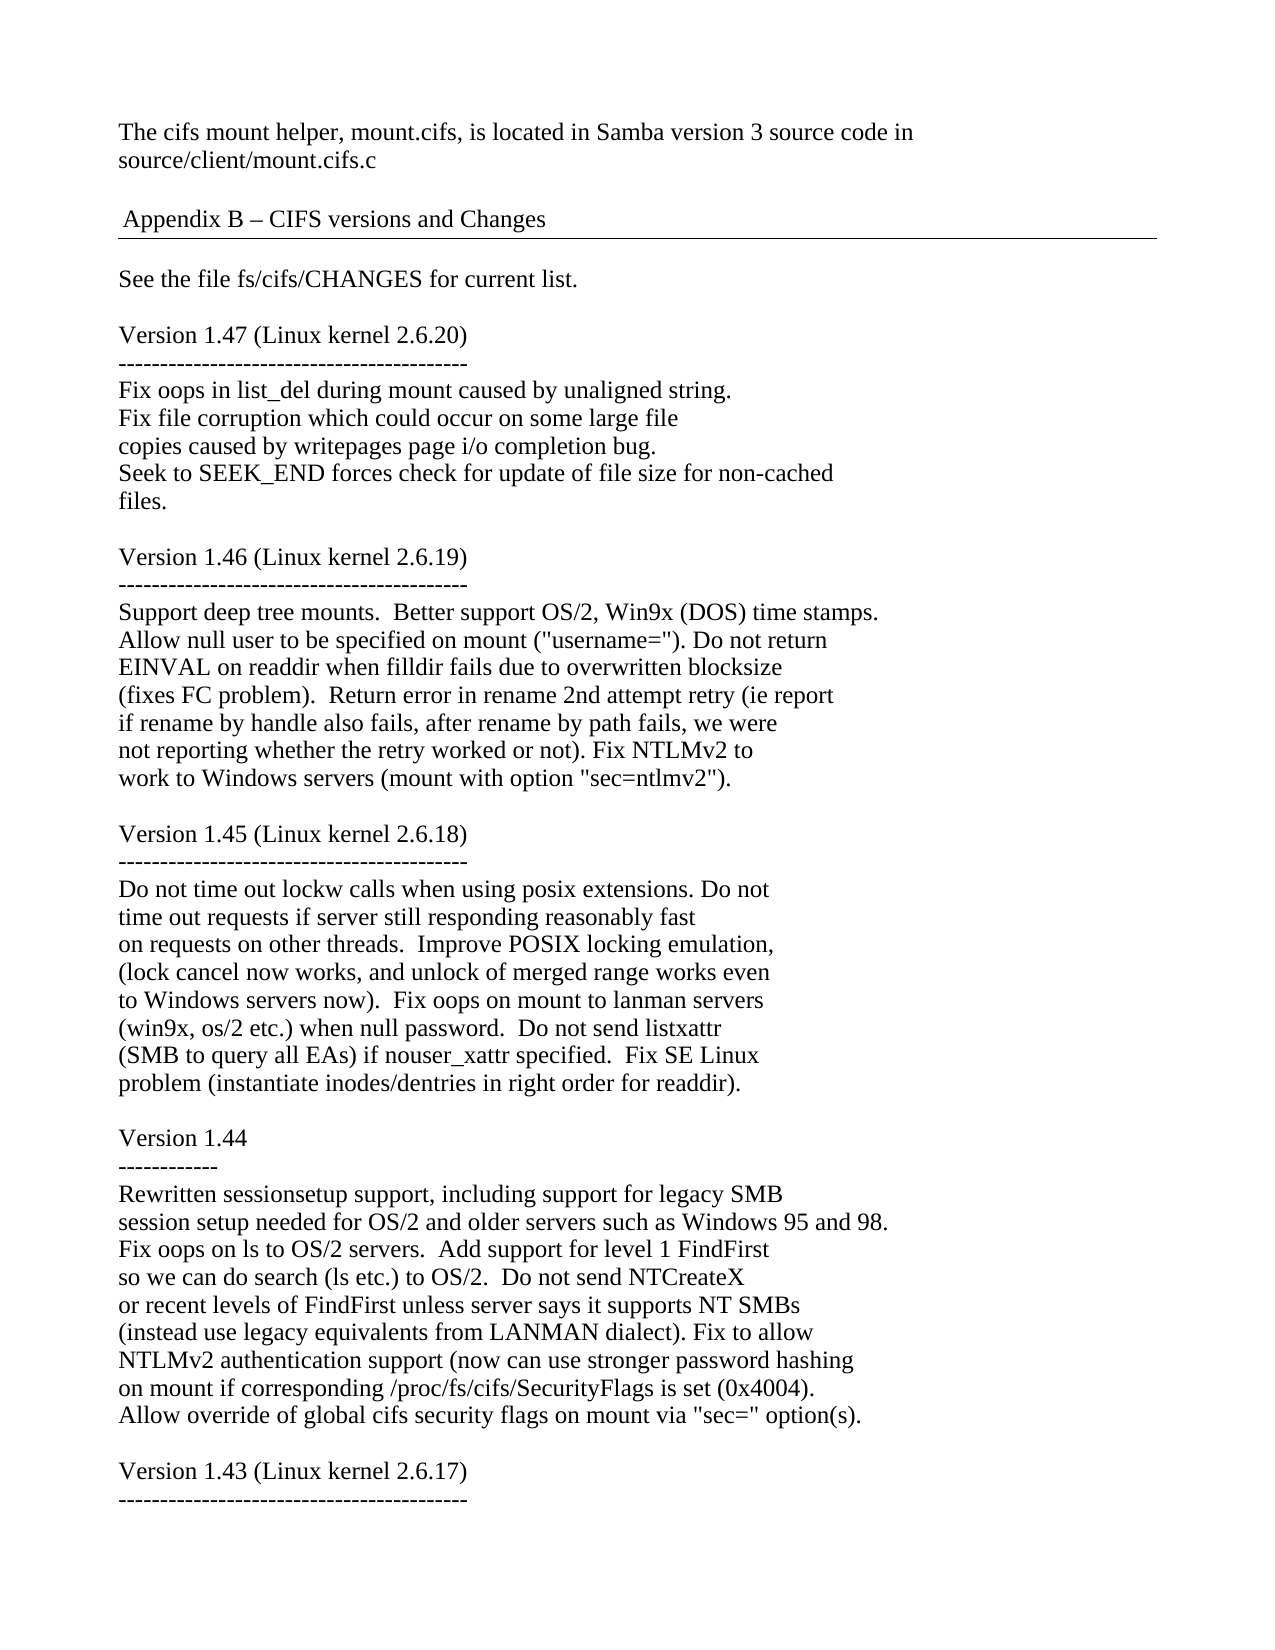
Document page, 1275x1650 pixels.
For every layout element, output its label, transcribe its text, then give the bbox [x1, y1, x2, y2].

text NTLMv2 authentication support (now can use stronger password hashing [118, 1346, 1157, 1374]
text (lock cancel now works, and unlock of merged range works even [118, 958, 1157, 986]
text ------------------------------------------ [118, 349, 1157, 376]
text not reporting whether the retry worked or not). Fix NTLMv2 to [118, 737, 1157, 764]
text on requests on other threads. Improve POSIX locking emulation, [118, 931, 1157, 958]
text Version 1.47 (Linux kernel 2.6.20) [118, 321, 1157, 349]
text Support deep tree mounts. Better support OS/2, Win9x (DOS) time stamps. [118, 598, 1157, 626]
text ------------ [118, 1152, 1157, 1180]
text so we can do search (ls etc.) to OS/2. Do not send NTCreateX [118, 1263, 1157, 1291]
text Fix oops in list_del during mount caused by unaligned string. [118, 376, 1157, 404]
text Version 1.46 (Linux kernel 2.6.19) [118, 543, 1157, 570]
text (instead use legacy equivalents from LANMAN dialect). Fix to allow [118, 1318, 1157, 1346]
text ------------------------------------------ [118, 1485, 1157, 1512]
text Rewritten sessionsetup support, including support for legacy SMB [118, 1180, 1157, 1208]
text EINVAL on readdir when filldir fails due to overwritten blocksize [118, 653, 1157, 681]
text The cifs mount helper, mount.cifs, is located in Samba version 3 source code in source/client/mount.cifs.c [118, 118, 1157, 173]
text session setup needed for OS/2 and older servers such as Windows 95 and 98. [118, 1208, 1157, 1235]
text (fixes FC problem). Return error in rename 2nd attempt retry (ie report [118, 681, 1157, 709]
text files. [118, 487, 1157, 515]
text work to Windows servers (mount with option "sec=ntlmv2"). [118, 764, 1157, 792]
text Fix file corruption which could occur on some large file [118, 404, 1157, 432]
text Version 1.45 (Linux kernel 2.6.18) [118, 820, 1157, 847]
text time out requests if server still responding reasonably fast [118, 903, 1157, 931]
text Allow null user to be specified on mount ("username="). Do not return [118, 626, 1157, 653]
text Version 1.43 (Linux kernel 2.6.17) [118, 1457, 1157, 1485]
text if rename by handle also fails, after rename by path fails, we were [118, 709, 1157, 737]
text (win9x, os/2 etc.) when null password. Do not send listxattr [118, 1014, 1157, 1041]
text See the file fs/cifs/CHANGES for current list. [118, 266, 1157, 293]
text Do not time out lockw calls when using posix extensions. Do not [118, 875, 1157, 903]
text ------------------------------------------ [118, 570, 1157, 598]
text copies caused by writepages page i/o completion bug. [118, 432, 1157, 459]
text Fix oops on ls to OS/2 servers. Add support for level 1 FindFirst [118, 1235, 1157, 1263]
text (SMB to query all EAs) if nouser_xattr specified. Fix SE Linux [118, 1041, 1157, 1069]
text Version 1.44 [118, 1124, 1157, 1152]
text Allow override of global cifs security flags on mount via "sec=" option(s). [118, 1402, 1157, 1429]
text problem (instantiate inodes/dentries in right order for readdir). [118, 1069, 1157, 1097]
text on mount if corresponding /proc/fs/cifs/SecurityFlags is set (0x4004). [118, 1374, 1157, 1402]
text Seek to SEEK_END forces check for update of file size for non-cached [118, 459, 1157, 487]
text ------------------------------------------ [118, 847, 1157, 875]
text to Windows servers now). Fix oops on mount to lanman servers [118, 986, 1157, 1014]
text or recent levels of FindFirst unless server says it supports NT SMBs [118, 1291, 1157, 1318]
text Appendix B – CIFS versions and Changes [118, 201, 1157, 238]
